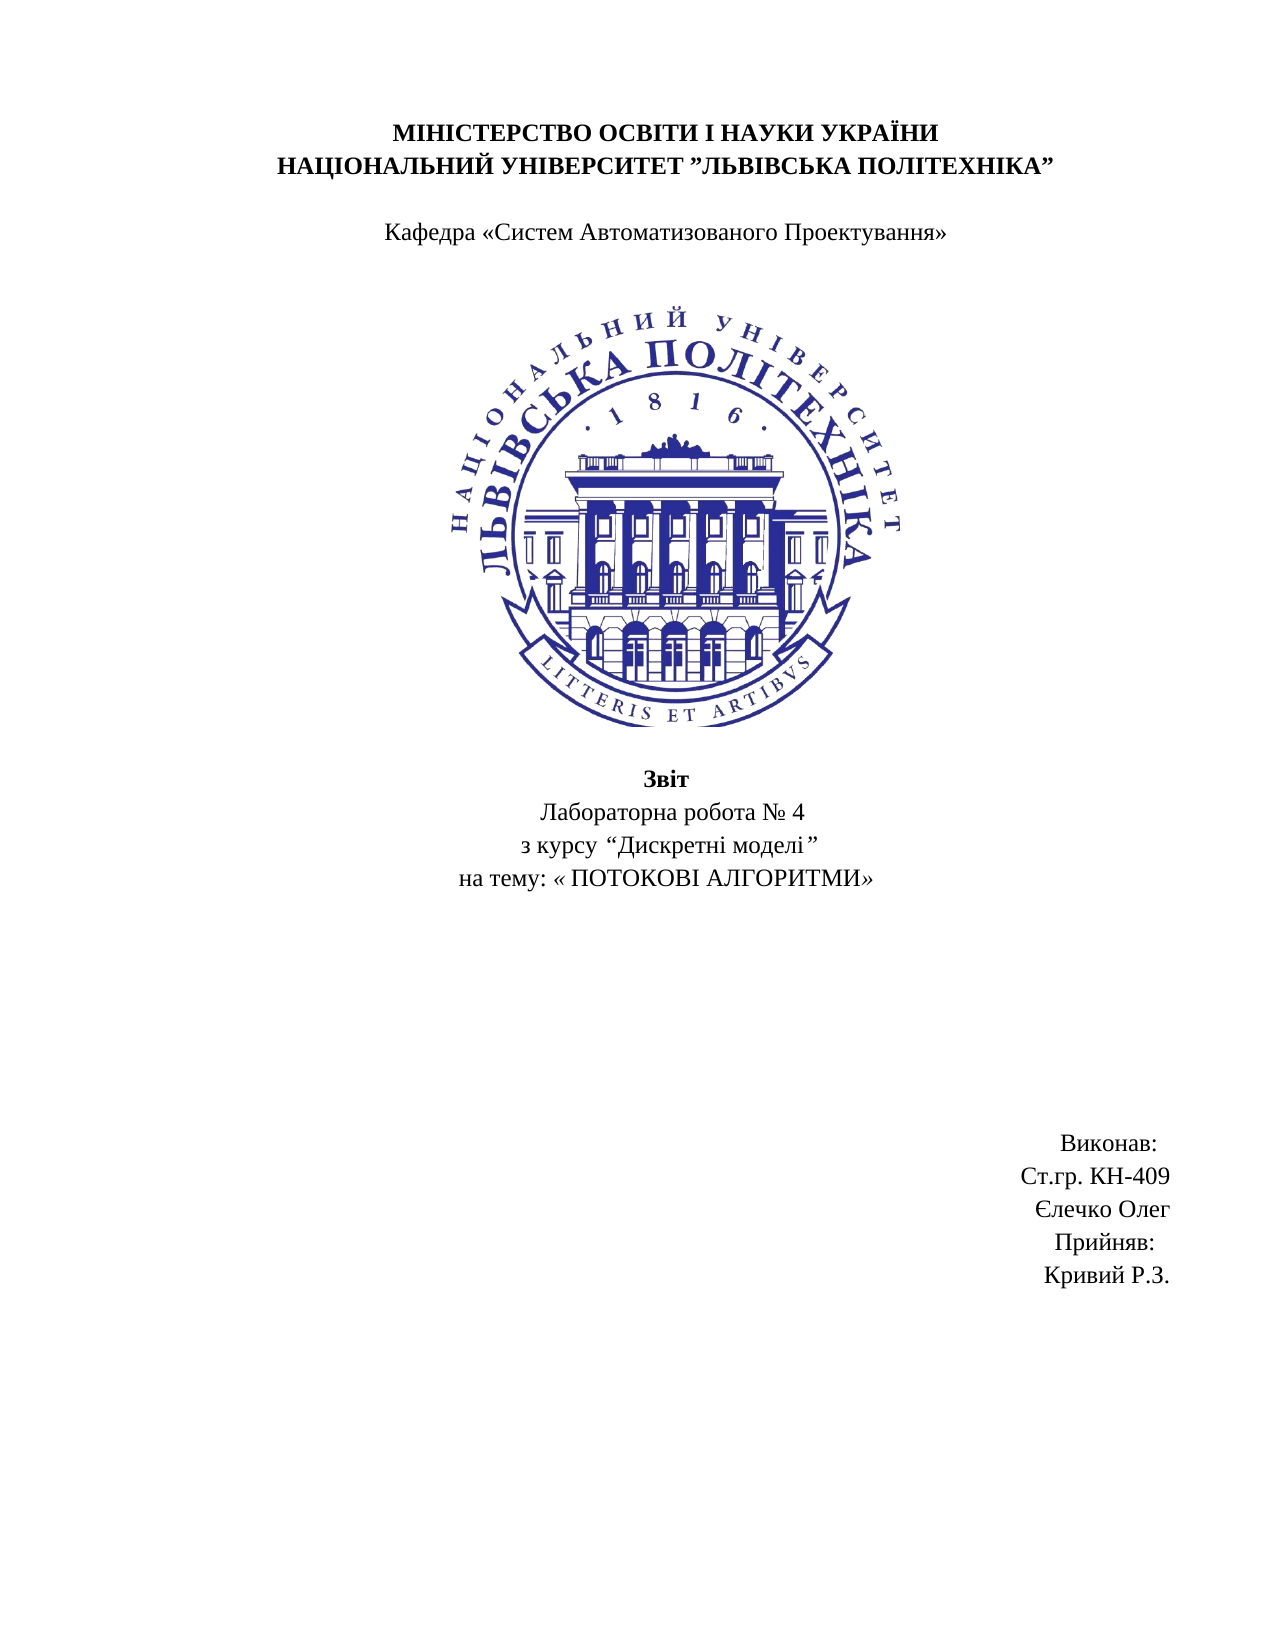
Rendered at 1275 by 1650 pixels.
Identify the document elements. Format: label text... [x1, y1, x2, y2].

text Кафедра «Систем Автоматизованого Проектування» [177, 217, 1167, 246]
text з курсу “Дискретні моделі” [177, 830, 1168, 859]
subtitle Звіт [177, 764, 1167, 793]
text Ст.гр. КН-409 [177, 1161, 1170, 1189]
text Кривий Р.З. [177, 1260, 1170, 1288]
text Лабораторна робота № 4 [177, 797, 1168, 826]
text МІНІСТЕРСТВО ОСВІТИ І НАУКИ УКРАЇНИ [177, 118, 1166, 147]
subtitle НАЦІОНАЛЬНИЙ УНІВЕРСИТЕТ ”ЛЬВІВСЬКА ПОЛІТЕХНІКА” [177, 151, 1166, 180]
text Виконав: [177, 1128, 1170, 1156]
text Прийняв: [177, 1227, 1155, 1256]
text Єлечко Олег [177, 1194, 1170, 1222]
text на тему: « ПОТОКОВІ АЛГОРИТМИ» [177, 863, 1168, 892]
